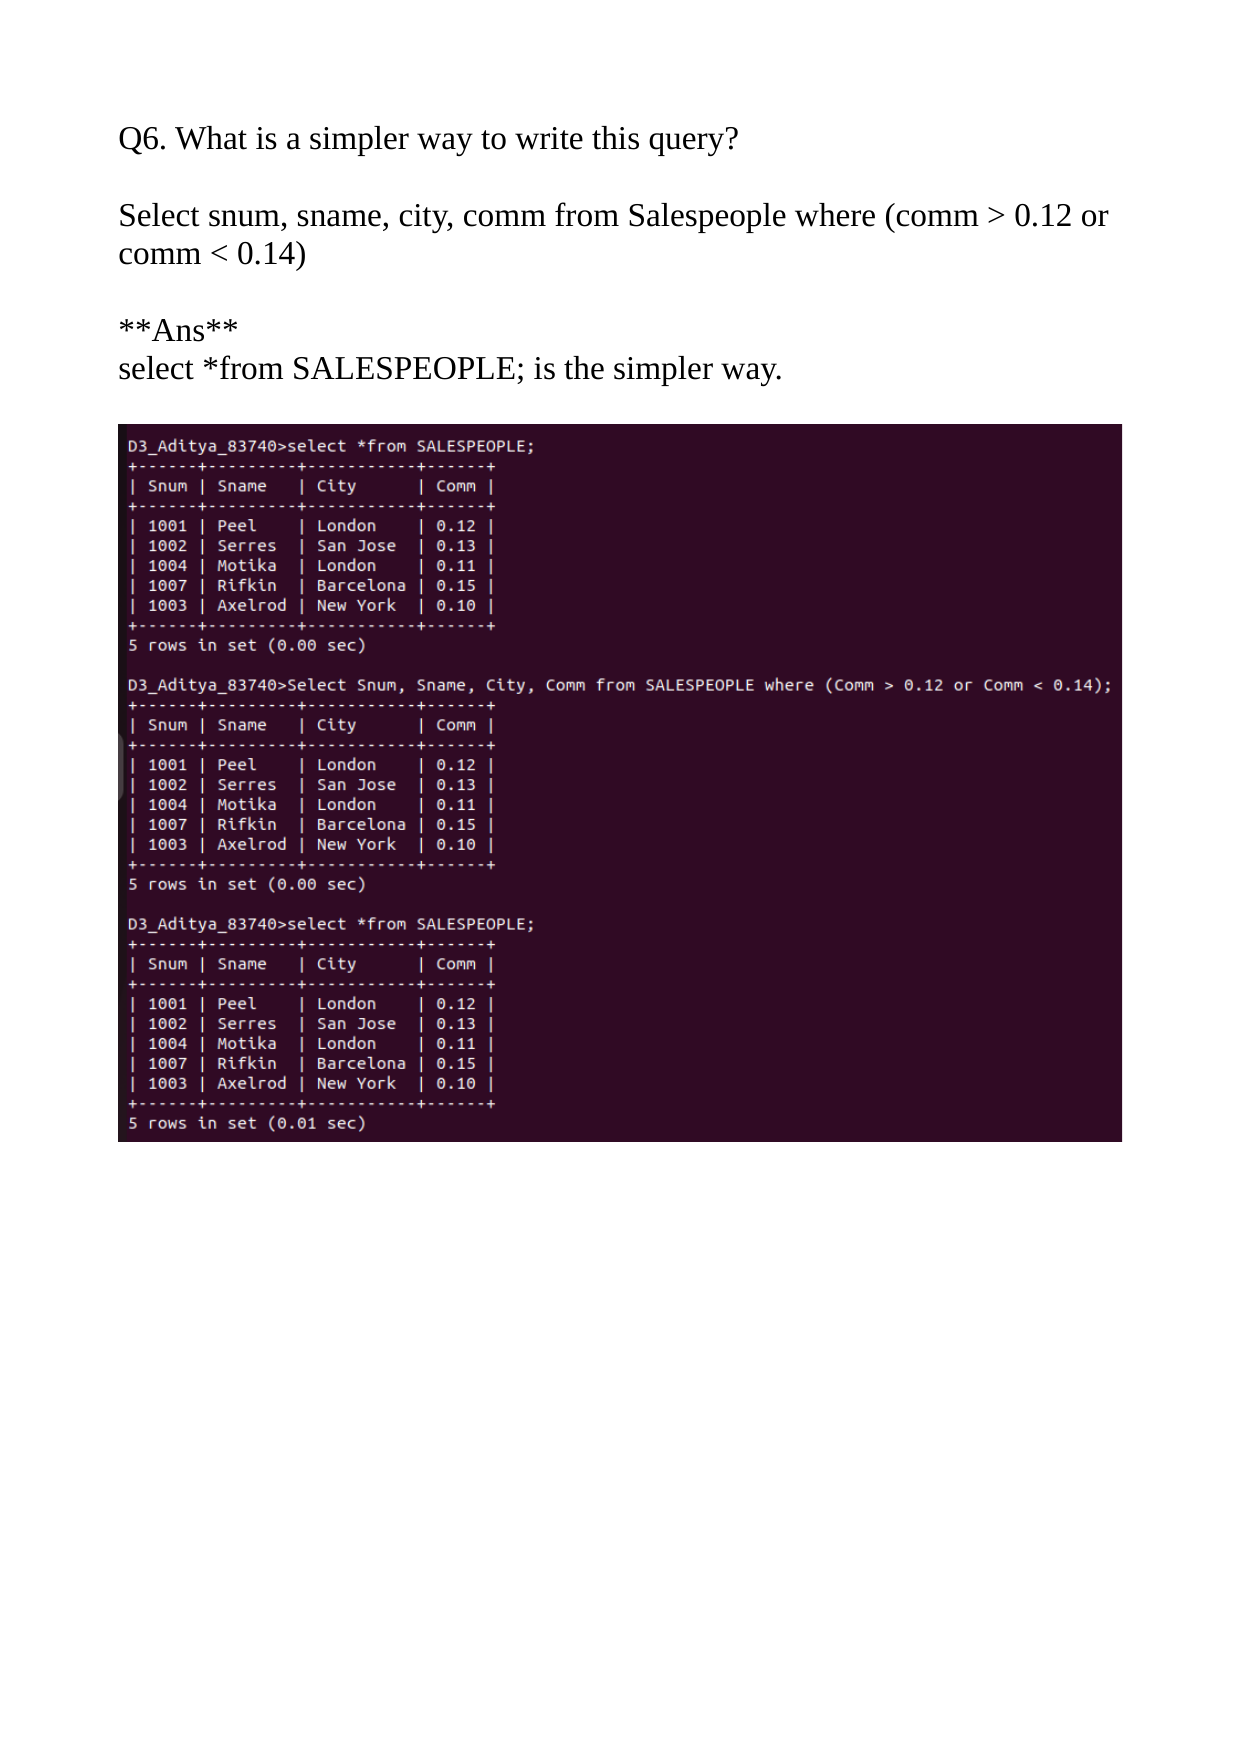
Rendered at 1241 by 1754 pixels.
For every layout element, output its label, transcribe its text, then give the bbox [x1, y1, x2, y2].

picture [118, 424, 1123, 1142]
text Select snum, sname, city, comm from Salespeople where (comm > 0.12 or comm < 0.14) [118, 195, 1122, 271]
text select *from SALESPEOPLE; is the simpler way. [118, 348, 1122, 386]
text Q6. What is a simpler way to write this query? [118, 118, 1122, 156]
text **Ans** [118, 310, 1122, 348]
